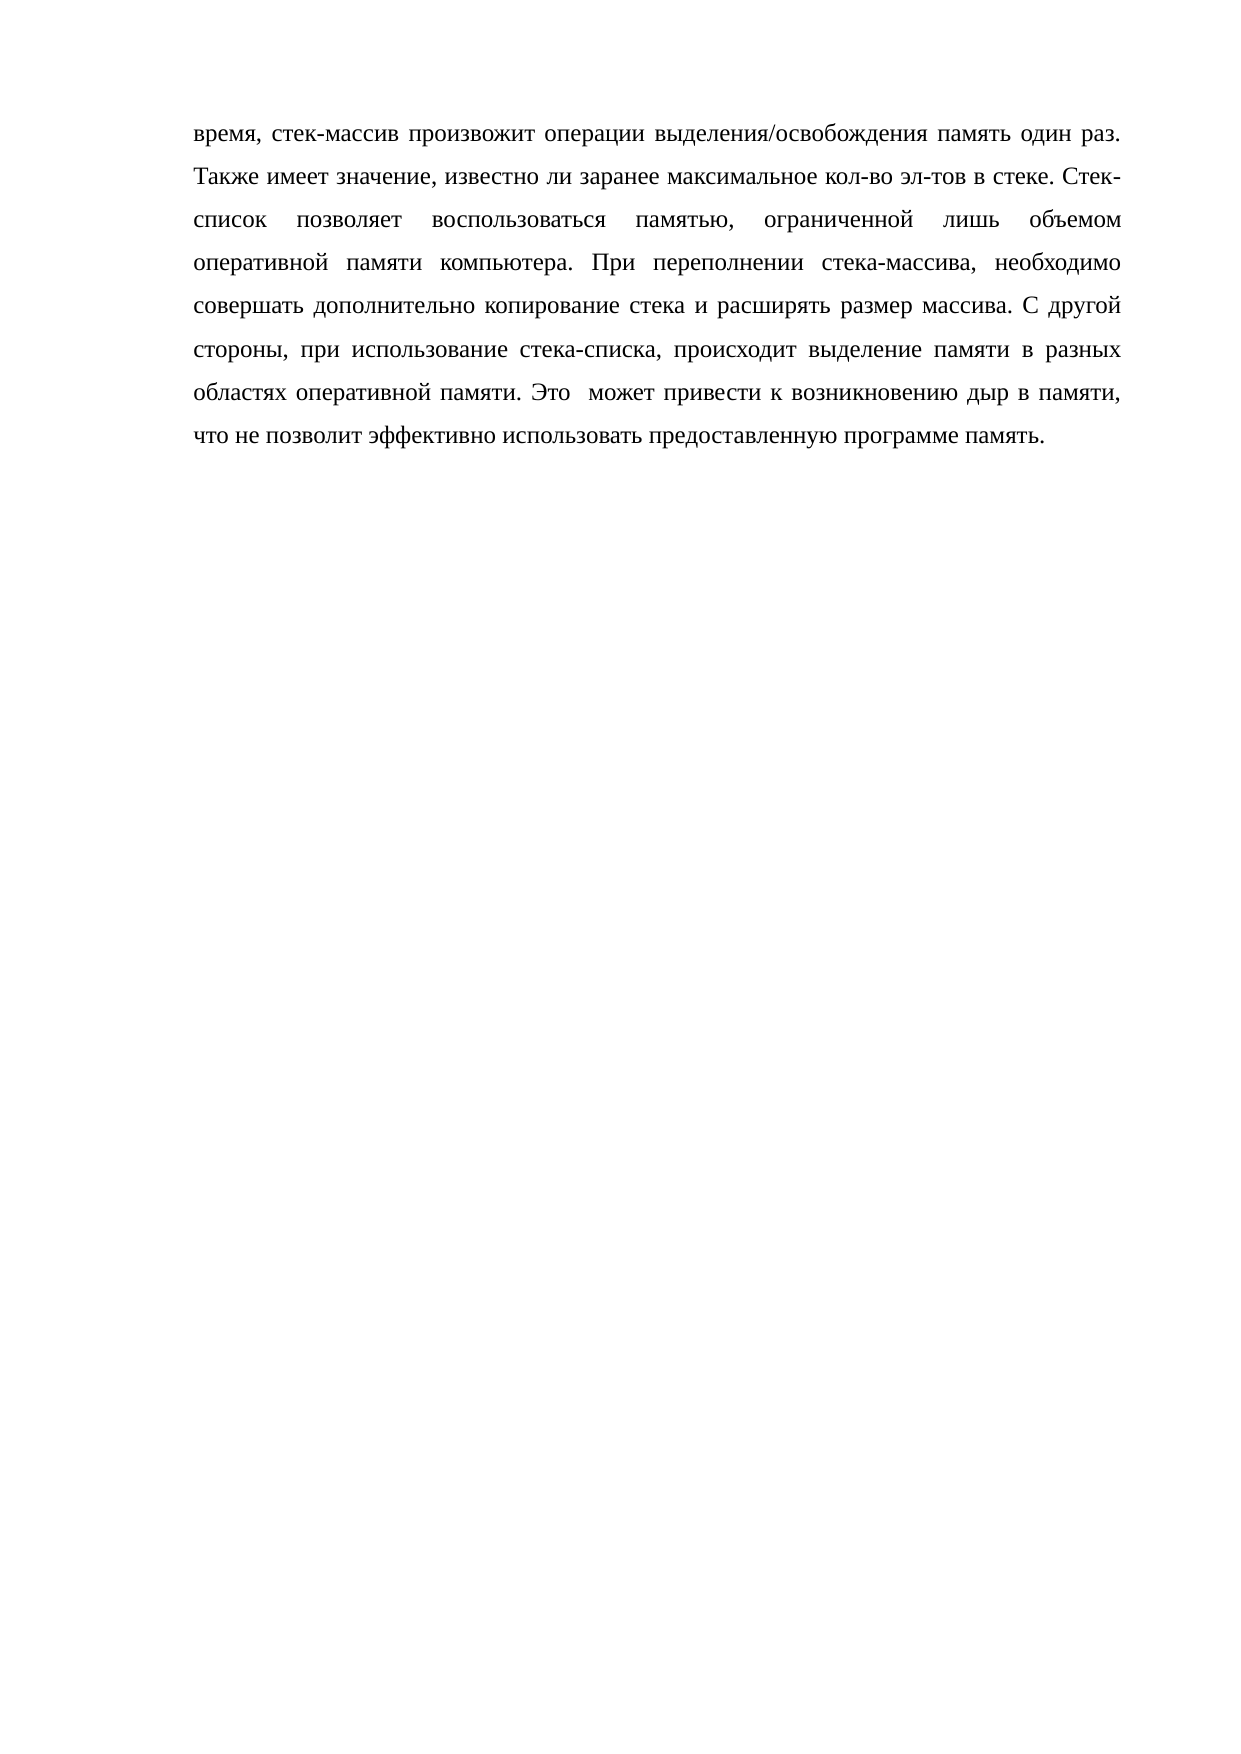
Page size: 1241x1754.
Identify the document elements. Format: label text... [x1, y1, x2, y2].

list время, стек-массив произвожит операции выделения/освобождения память один раз. Также имеет значение, известно ли заранее максимальное кол-во эл-тов в стеке. Стек-список позволяет воспользоваться памятью, ограниченной лишь объемом оперативной памяти компьютера. При переполнении стека-массива, необходимо совершать дополнительно копирование стека и расширять размер массива. С другой стороны, при использование стека-списка, происходит выделение памяти в разных областях оперативной памяти. Это может привести к возникновению дыр в памяти, что не позволит эффективно использовать предоставленную программе память. [156, 118, 1122, 449]
